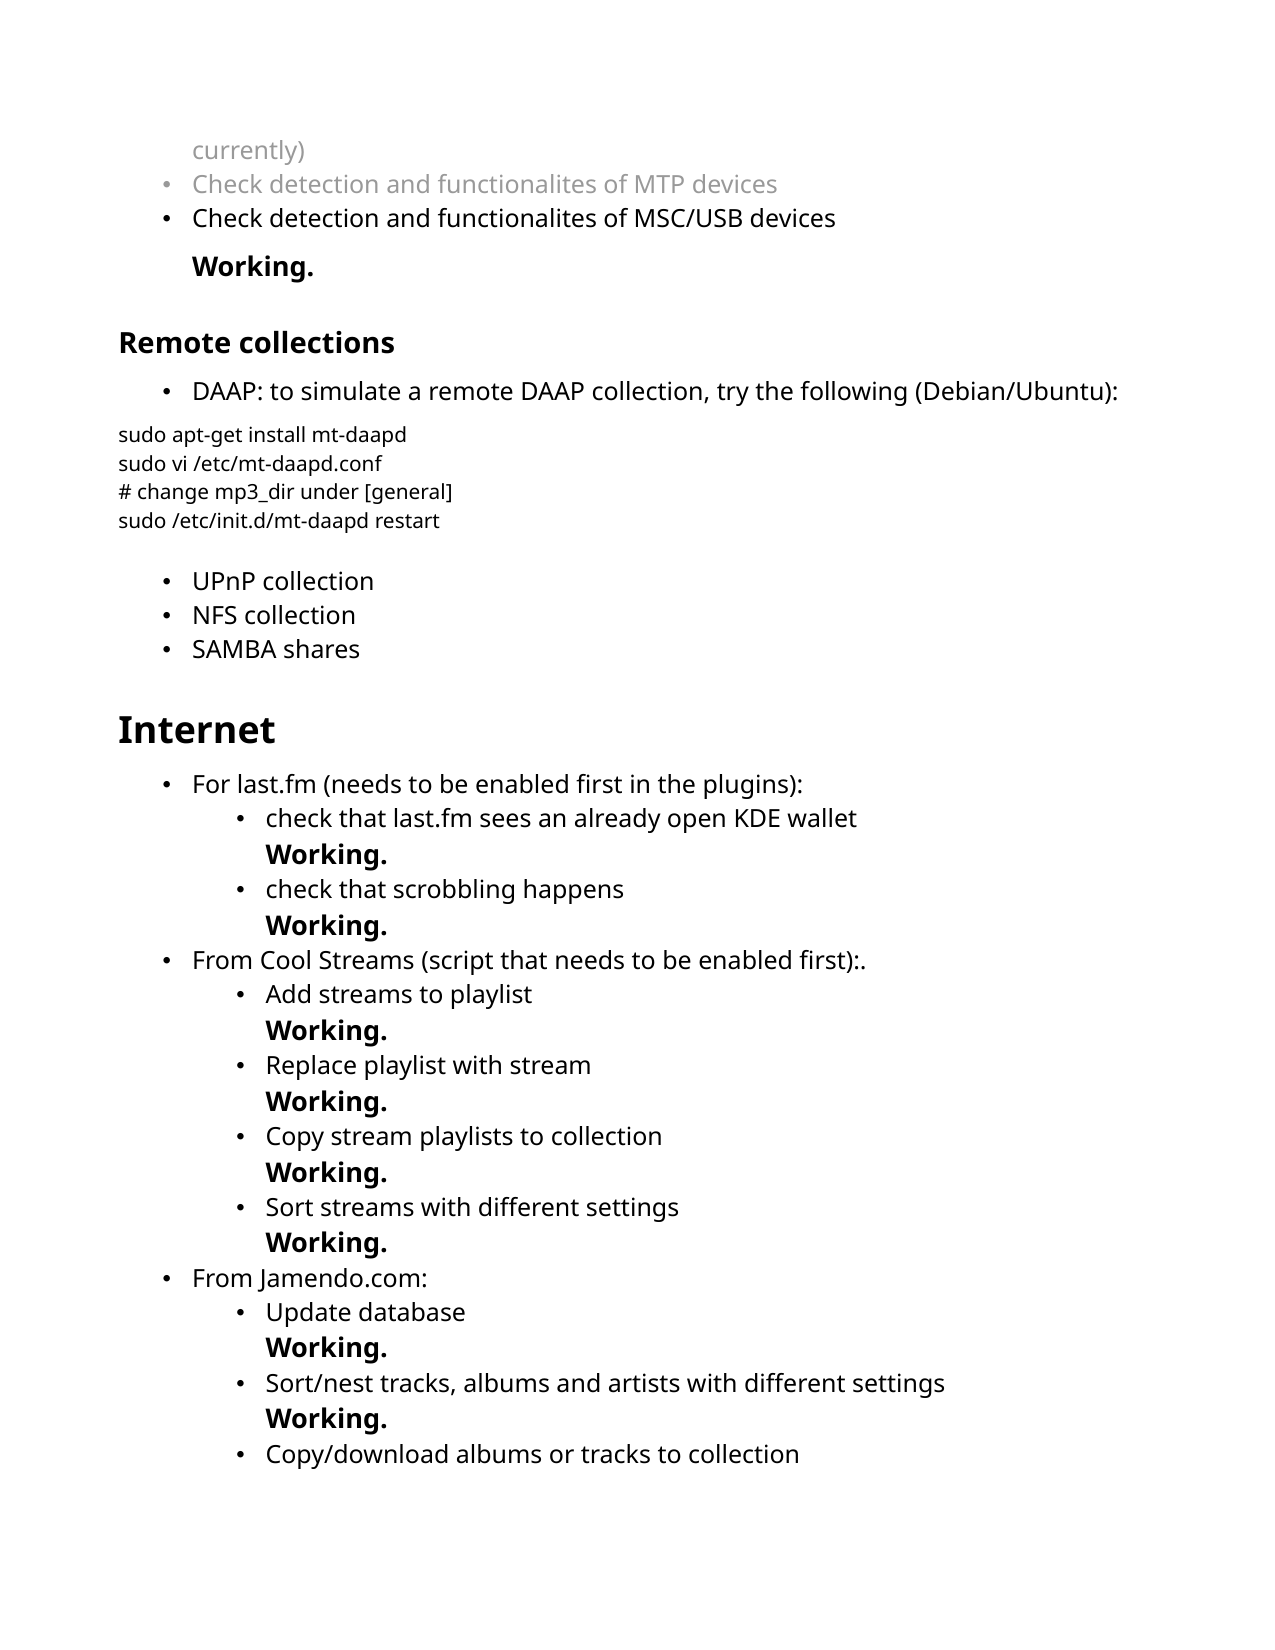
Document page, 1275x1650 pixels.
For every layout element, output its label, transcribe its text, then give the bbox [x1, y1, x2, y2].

list For last.fm (needs to be enabled first in the plugins): [162, 767, 1157, 801]
list Sort/nest tracks, albums and artists with different settings [236, 1366, 1157, 1400]
list From Cool Streams (script that needs to be enabled first):. [162, 943, 1157, 977]
list Replace playlist with stream [236, 1048, 1157, 1082]
list Copy stream playlists to collection [236, 1119, 1157, 1153]
text # change mp3_dir under [general] [118, 477, 1157, 506]
list NFS collection [162, 598, 1157, 632]
subtitle Working. [236, 1329, 1157, 1366]
text sudo vi /etc/mt-daapd.conf [118, 449, 1157, 477]
list Sort streams with different settings [236, 1190, 1157, 1224]
list SAMBA shares [162, 632, 1157, 666]
subtitle Internet [118, 703, 1157, 754]
text sudo /etc/init.d/mt-daapd restart [118, 506, 1157, 534]
list UPnP collection [162, 564, 1157, 598]
list Working. [162, 247, 1157, 284]
list check that scrobbling happens [236, 872, 1157, 906]
list Add streams to playlist [236, 977, 1157, 1011]
list Update database [236, 1295, 1157, 1329]
list Copy/download albums or tracks to collection [236, 1437, 1157, 1471]
subtitle Remote collections [118, 322, 1157, 362]
list currently) [162, 133, 1157, 167]
list Working. [236, 1082, 1157, 1119]
subtitle Working. [236, 1400, 1157, 1437]
list Check detection and functionalites of MSC/USB devices [162, 201, 1157, 235]
text sudo apt-get install mt-daapd [118, 421, 1157, 449]
list From Jamendo.com: [162, 1261, 1157, 1295]
list DAAP: to simulate a remote DAAP collection, try the following (Debian/Ubuntu): [162, 374, 1157, 408]
list Working. [236, 835, 1157, 872]
list Working. [236, 1224, 1157, 1261]
list Working. [236, 906, 1157, 943]
list Working. [236, 1153, 1157, 1190]
list Check detection and functionalites of MTP devices [162, 167, 1157, 201]
list Working. [236, 1011, 1157, 1048]
list check that last.fm sees an already open KDE wallet [236, 801, 1157, 835]
